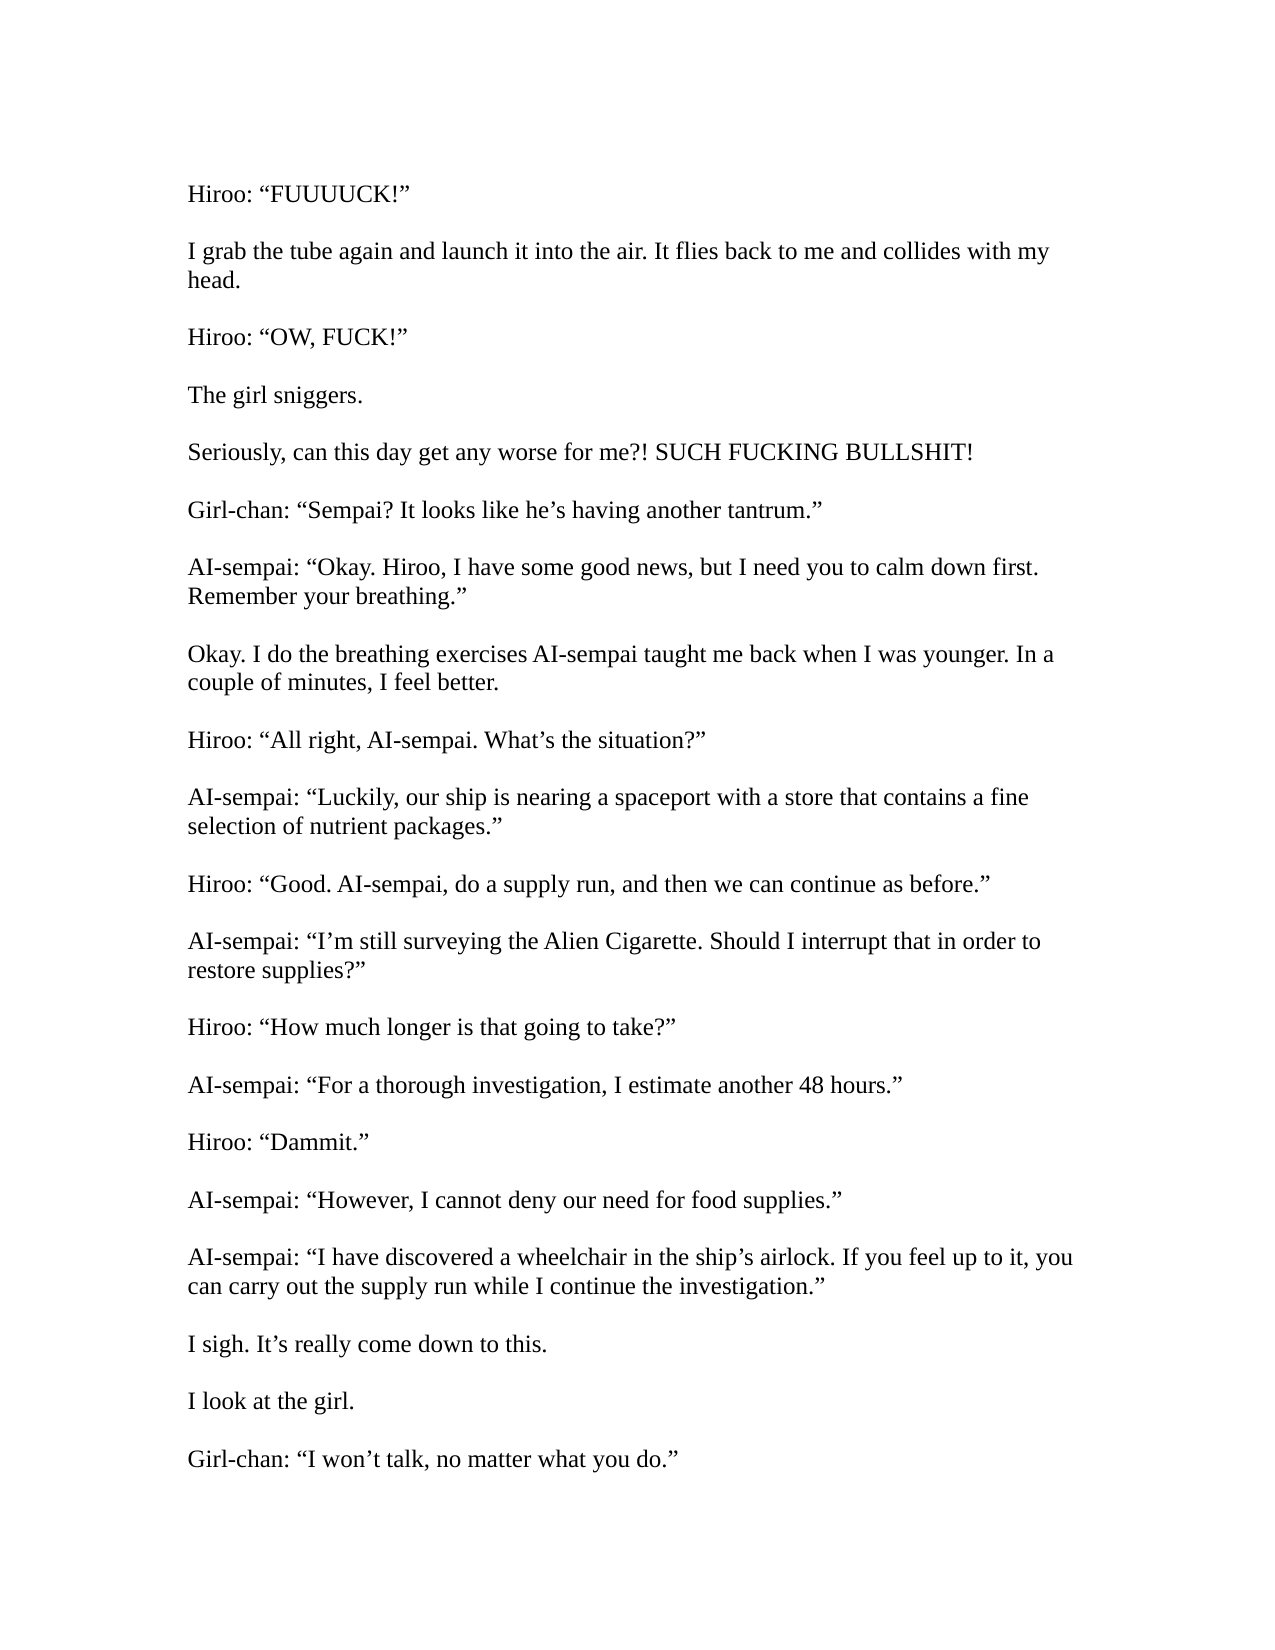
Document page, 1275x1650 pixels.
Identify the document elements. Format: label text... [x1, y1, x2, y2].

text AI-sempai: “Luckily, our ship is nearing a spaceport with a store that contains a fine selection of nutrient packages.” [187, 782, 1087, 840]
text AI-sempai: “I have discovered a wheelchair in the ship’s airlock. If you feel up to it, you can carry out the supply run while I continue the investigation.” [187, 1242, 1087, 1300]
text Hiroo: “How much longer is that going to take?” [187, 1012, 1087, 1041]
text AI-sempai: “For a thorough investigation, I estimate another 48 hours.” [187, 1070, 1087, 1099]
text Hiroo: “FUUUUCK!” [187, 179, 1087, 207]
text Girl-chan: “Sempai? It looks like he’s having another tantrum.” [187, 495, 1087, 524]
text Seriously, can this day get any worse for me?! SUCH FUCKING BULLSHIT! [187, 437, 1087, 466]
text Okay. I do the breathing exercises AI-sempai taught me back when I was younger. In a couple of minutes, I feel better. [187, 639, 1087, 696]
text Hiroo: “Good. AI-sempai, do a supply run, and then we can continue as before.” [187, 869, 1087, 897]
text AI-sempai: “I’m still surveying the Alien Cigarette. Should I interrupt that in order to restore supplies?” [187, 926, 1087, 984]
text Hiroo: “Dammit.” [187, 1127, 1087, 1156]
text Hiroo: “All right, AI-sempai. What’s the situation?” [187, 725, 1087, 754]
text Hiroo: “OW, FUCK!” [187, 322, 1087, 351]
text I look at the girl. [187, 1386, 1087, 1415]
text I grab the tube again and launch it into the air. It flies back to me and collides with my head. [187, 236, 1087, 294]
text AI-sempai: “However, I cannot deny our need for food supplies.” [187, 1185, 1087, 1214]
text The girl sniggers. [187, 380, 1087, 409]
text AI-sempai: “Okay. Hiroo, I have some good news, but I need you to calm down first. Remember your breathing.” [187, 552, 1087, 610]
text Girl-chan: “I won’t talk, no matter what you do.” [187, 1444, 1087, 1472]
text I sigh. It’s really come down to this. [187, 1329, 1087, 1357]
